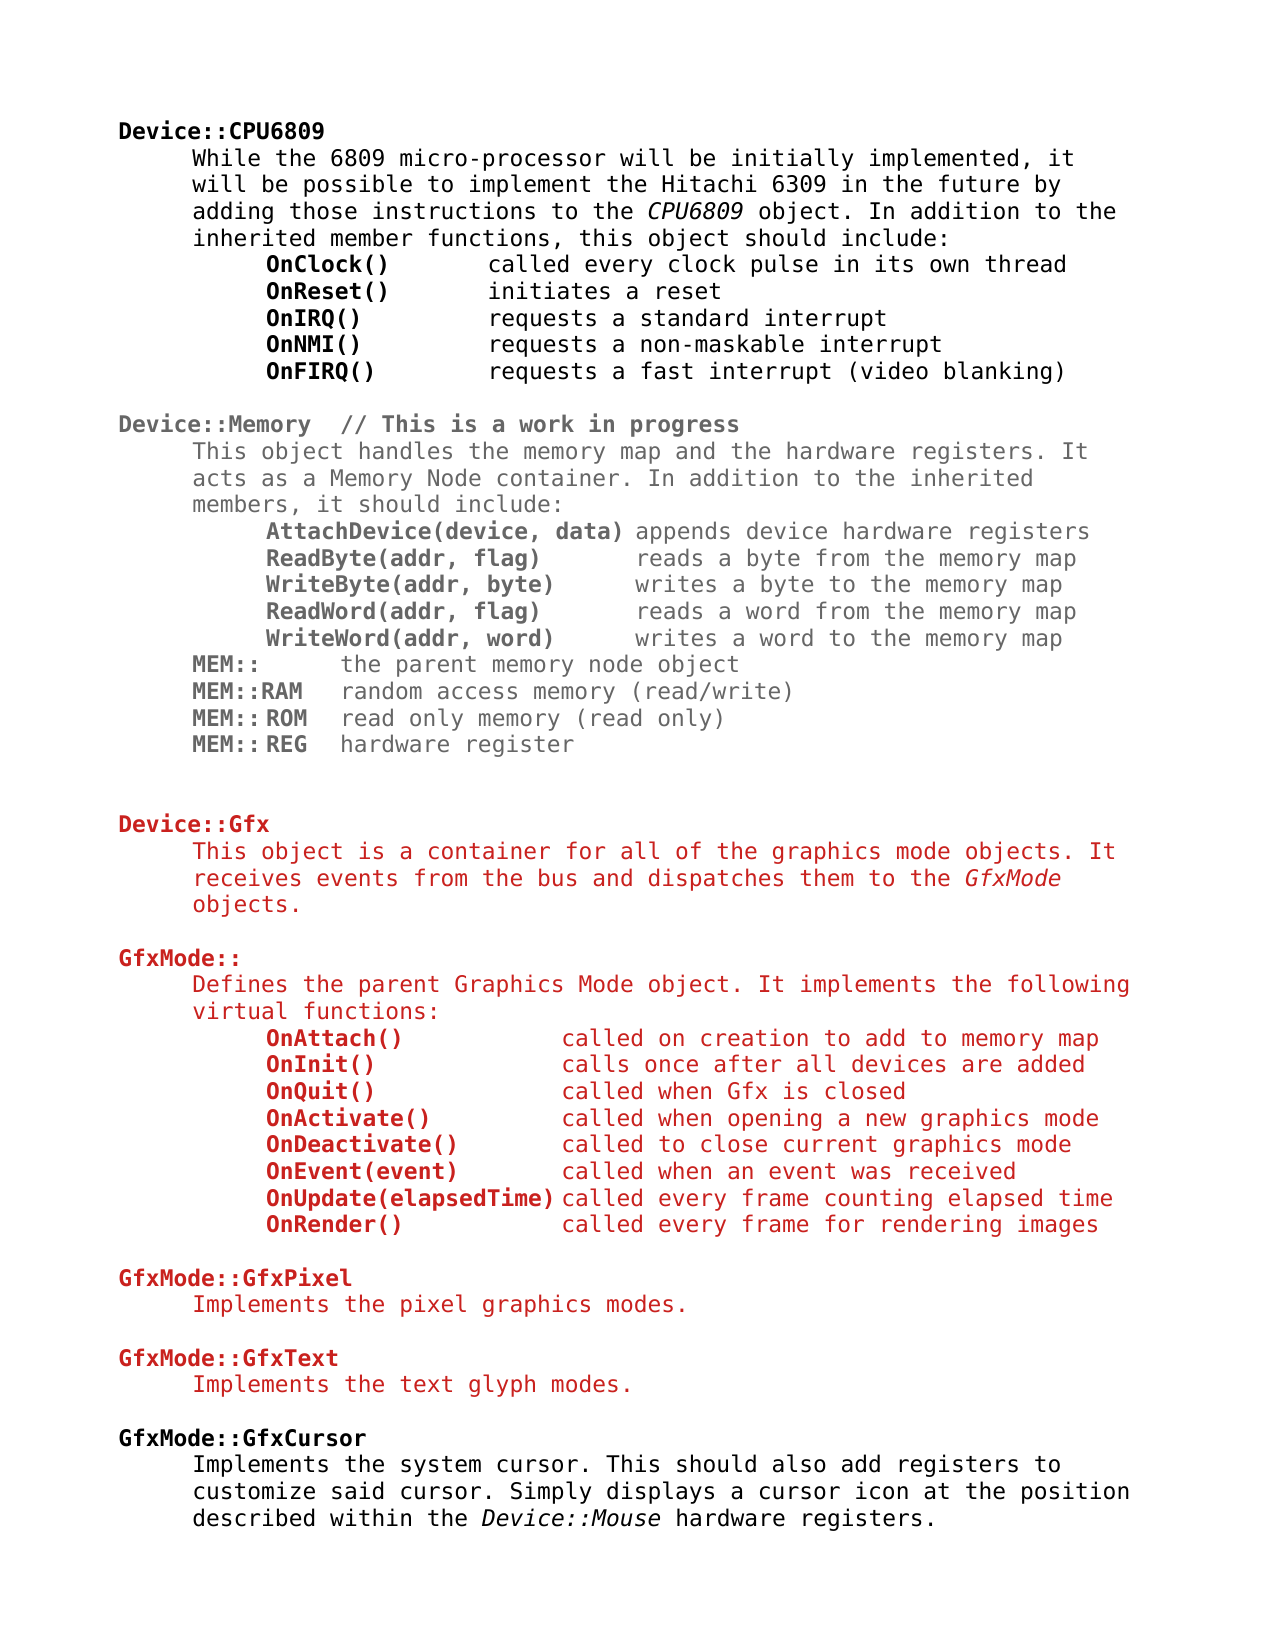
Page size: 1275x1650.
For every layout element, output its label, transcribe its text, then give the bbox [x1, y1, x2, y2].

text OnDeactivate() called to close current graphics mode [118, 1131, 1157, 1158]
text OnUpdate(elapsedTime) called every frame counting elapsed time [118, 1185, 1157, 1211]
text OnFIRQ() requests a fast interrupt (video blanking) [118, 358, 1157, 385]
text GfxMode::GfxPixel [118, 1265, 1157, 1291]
text GfxMode:: [118, 945, 1157, 971]
text OnInit() calls once after all devices are added [118, 1051, 1157, 1078]
text Defines the parent Graphics Mode object. It implements the following [118, 971, 1157, 998]
text objects. [118, 891, 1157, 918]
text receives events from the bus and dispatches them to the GfxMode [118, 865, 1157, 891]
text MEM:: REG hardware register [118, 731, 1157, 758]
text AttachDevice(device, data) appends device hardware registers [118, 518, 1157, 545]
text Device::Gfx [118, 811, 1157, 838]
text Implements the pixel graphics modes. [118, 1291, 1157, 1318]
text MEM:: the parent memory node object [118, 651, 1157, 678]
text customize said cursor. Simply displays a cursor icon at the position described within the Device::Mouse hardware registers. [118, 1478, 1157, 1531]
text GfxMode::GfxCursor [118, 1425, 1157, 1451]
text Device::CPU6809 [118, 118, 1157, 145]
text inherited member functions, this object should include: [118, 225, 1157, 251]
text Implements the system cursor. This should also add registers to [118, 1451, 1157, 1478]
text This object is a container for all of the graphics mode objects. It [118, 838, 1157, 865]
text OnRender() called every frame for rendering images [118, 1211, 1157, 1238]
text WriteWord(addr, word) writes a word to the memory map [118, 625, 1157, 651]
text WriteByte(addr, byte) writes a byte to the memory map [118, 571, 1157, 598]
text ReadByte(addr, flag) reads a byte from the memory map [118, 545, 1157, 571]
text OnIRQ() requests a standard interrupt [118, 305, 1157, 331]
text OnClock() called every clock pulse in its own thread [118, 251, 1157, 278]
text ReadWord(addr, flag) reads a word from the memory map [118, 598, 1157, 625]
text This object handles the memory map and the hardware registers. It acts as a Memory Node container. In addition to the inherited members, it should include: [118, 438, 1157, 518]
text Implements the text glyph modes. [118, 1371, 1157, 1398]
text virtual functions: [118, 998, 1157, 1025]
text While the 6809 micro-processor will be initially implemented, it will be possible to implement the Hitachi 6309 in the future by adding those instructions to the CPU6809 object. In addition to the [118, 145, 1157, 225]
text OnAttach() called on creation to add to memory map [118, 1025, 1157, 1051]
text OnActivate() called when opening a new graphics mode [118, 1105, 1157, 1131]
text OnReset() initiates a reset [118, 278, 1157, 305]
text OnEvent(event) called when an event was received [118, 1158, 1157, 1185]
text OnQuit() called when Gfx is closed [118, 1078, 1157, 1105]
text Device::Memory // This is a work in progress [118, 411, 1157, 438]
text MEM::RAM random access memory (read/write) [118, 678, 1157, 705]
text GfxMode::GfxText [118, 1345, 1157, 1371]
text MEM:: ROM read only memory (read only) [118, 705, 1157, 731]
text OnNMI() requests a non-maskable interrupt [118, 331, 1157, 358]
